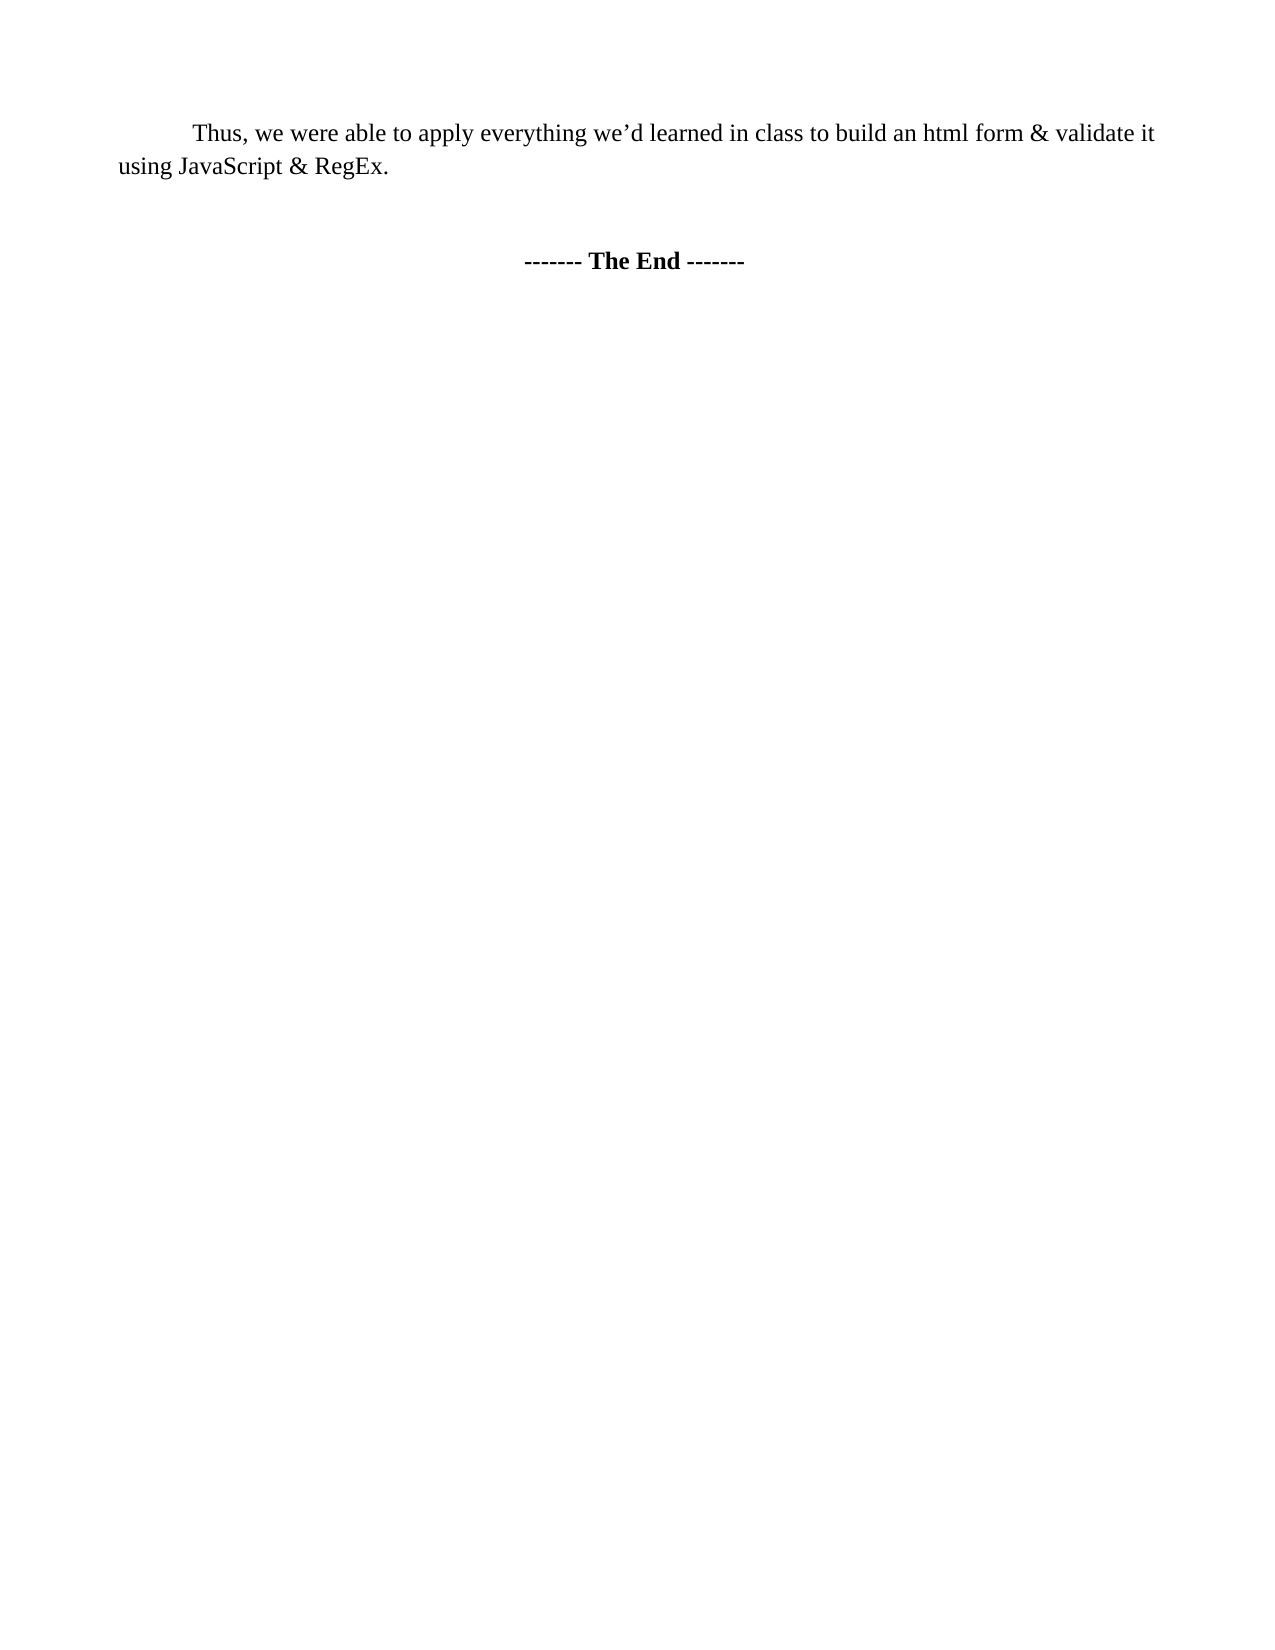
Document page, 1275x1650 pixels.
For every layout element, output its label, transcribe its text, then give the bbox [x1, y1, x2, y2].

text ------- The End ------- [118, 246, 1157, 275]
text Thus, we were able to apply everything we’d learned in class to build an html form & validate it using JavaScript & RegEx. [118, 118, 1157, 180]
